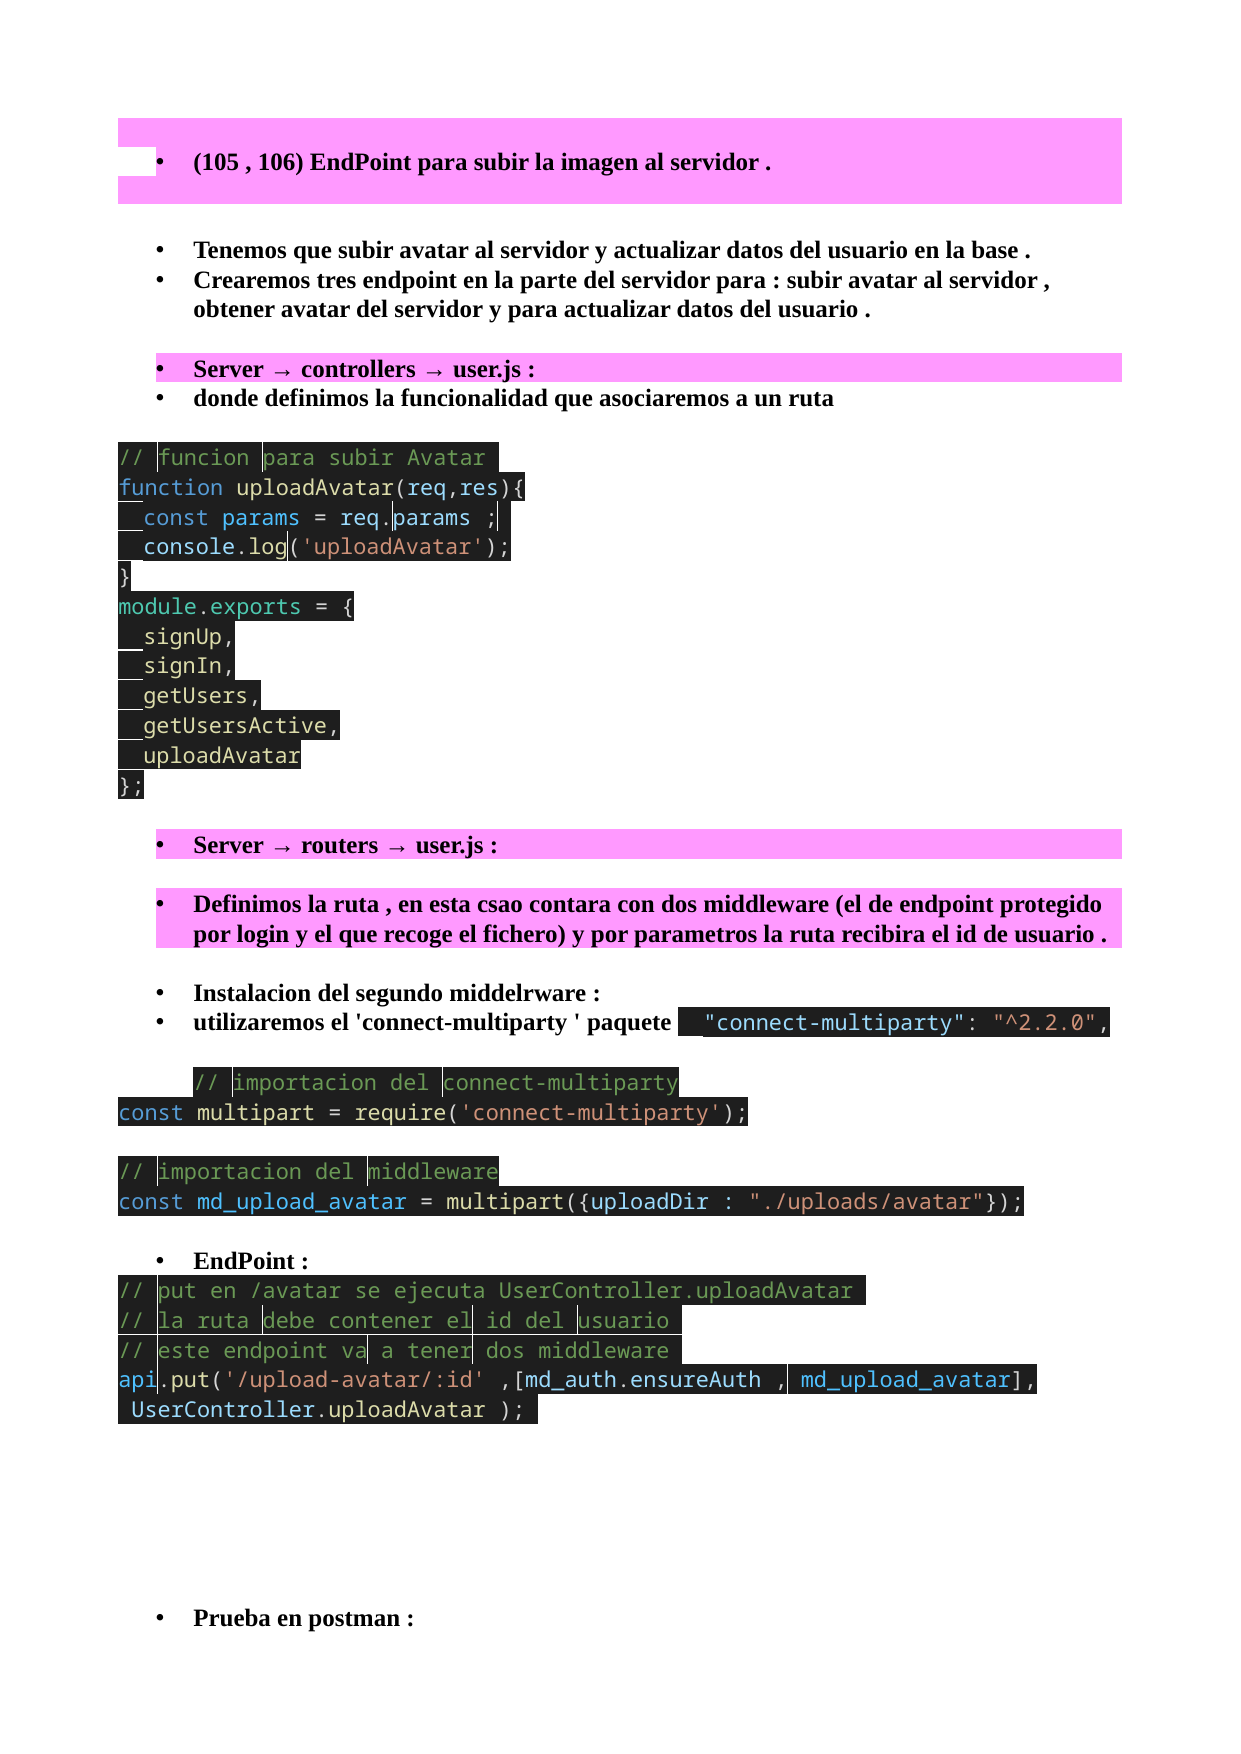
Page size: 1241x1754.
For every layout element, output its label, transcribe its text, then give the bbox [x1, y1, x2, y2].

list donde definimos la funcionalidad que asociaremos a un ruta [156, 382, 1122, 412]
text api.put('/upload-avatar/:id' ,[md_auth.ensureAuth , md_upload_avatar], [118, 1364, 1122, 1394]
text }; [118, 769, 1122, 799]
text // put en /avatar se ejecuta UserController.uploadAvatar [118, 1275, 1122, 1305]
list // importacion del connect-multiparty [156, 1067, 1122, 1097]
text module.exports = { [118, 591, 1122, 621]
list utilizaremos el 'connect-multiparty ' paquete "connect-multiparty": "^2.2.0", [156, 1007, 1122, 1037]
text } [118, 561, 1122, 591]
text function uploadAvatar(req,res){ [118, 472, 1122, 501]
text // la ruta debe contener el id del usuario [118, 1305, 1122, 1334]
text // este endpoint va a tener dos middleware [118, 1334, 1122, 1364]
text signIn, [118, 650, 1122, 680]
list Instalacion del segundo middelrware : [156, 977, 1122, 1007]
list Tenemos que subir avatar al servidor y actualizar datos del usuario en la base . [156, 234, 1122, 264]
list EndPoint : [156, 1245, 1122, 1275]
text const params = req.params ; [118, 501, 1122, 531]
text getUsers, [118, 680, 1122, 710]
list Prueba en postman : [156, 1602, 1122, 1632]
list Crearemos tres endpoint en la parte del servidor para : subir avatar al servidor , obtener avatar del servidor y para actualizar datos del usuario . [156, 264, 1122, 323]
text const md_upload_avatar = multipart({uploadDir : "./uploads/avatar"}); [118, 1186, 1122, 1216]
text // importacion del middleware [118, 1156, 1122, 1186]
text // funcion para subir Avatar [118, 442, 1122, 472]
text console.log('uploadAvatar'); [118, 531, 1122, 561]
text signUp, [118, 621, 1122, 650]
list (105 , 106) EndPoint para subir la imagen al servidor . [156, 147, 1122, 176]
list Server → routers → user.js : [156, 829, 1122, 859]
list Server → controllers → user.js : [156, 353, 1122, 382]
text getUsersActive, [118, 710, 1122, 740]
text uploadAvatar [118, 740, 1122, 769]
text const multipart = require('connect-multiparty'); [118, 1097, 1122, 1126]
text UserController.uploadAvatar ); [118, 1394, 1122, 1424]
list Definimos la ruta , en esta csao contara con dos middleware (el de endpoint protegido por login y el que recoge el fichero) y por parametros la ruta recibira el id de usuario . [156, 888, 1122, 948]
